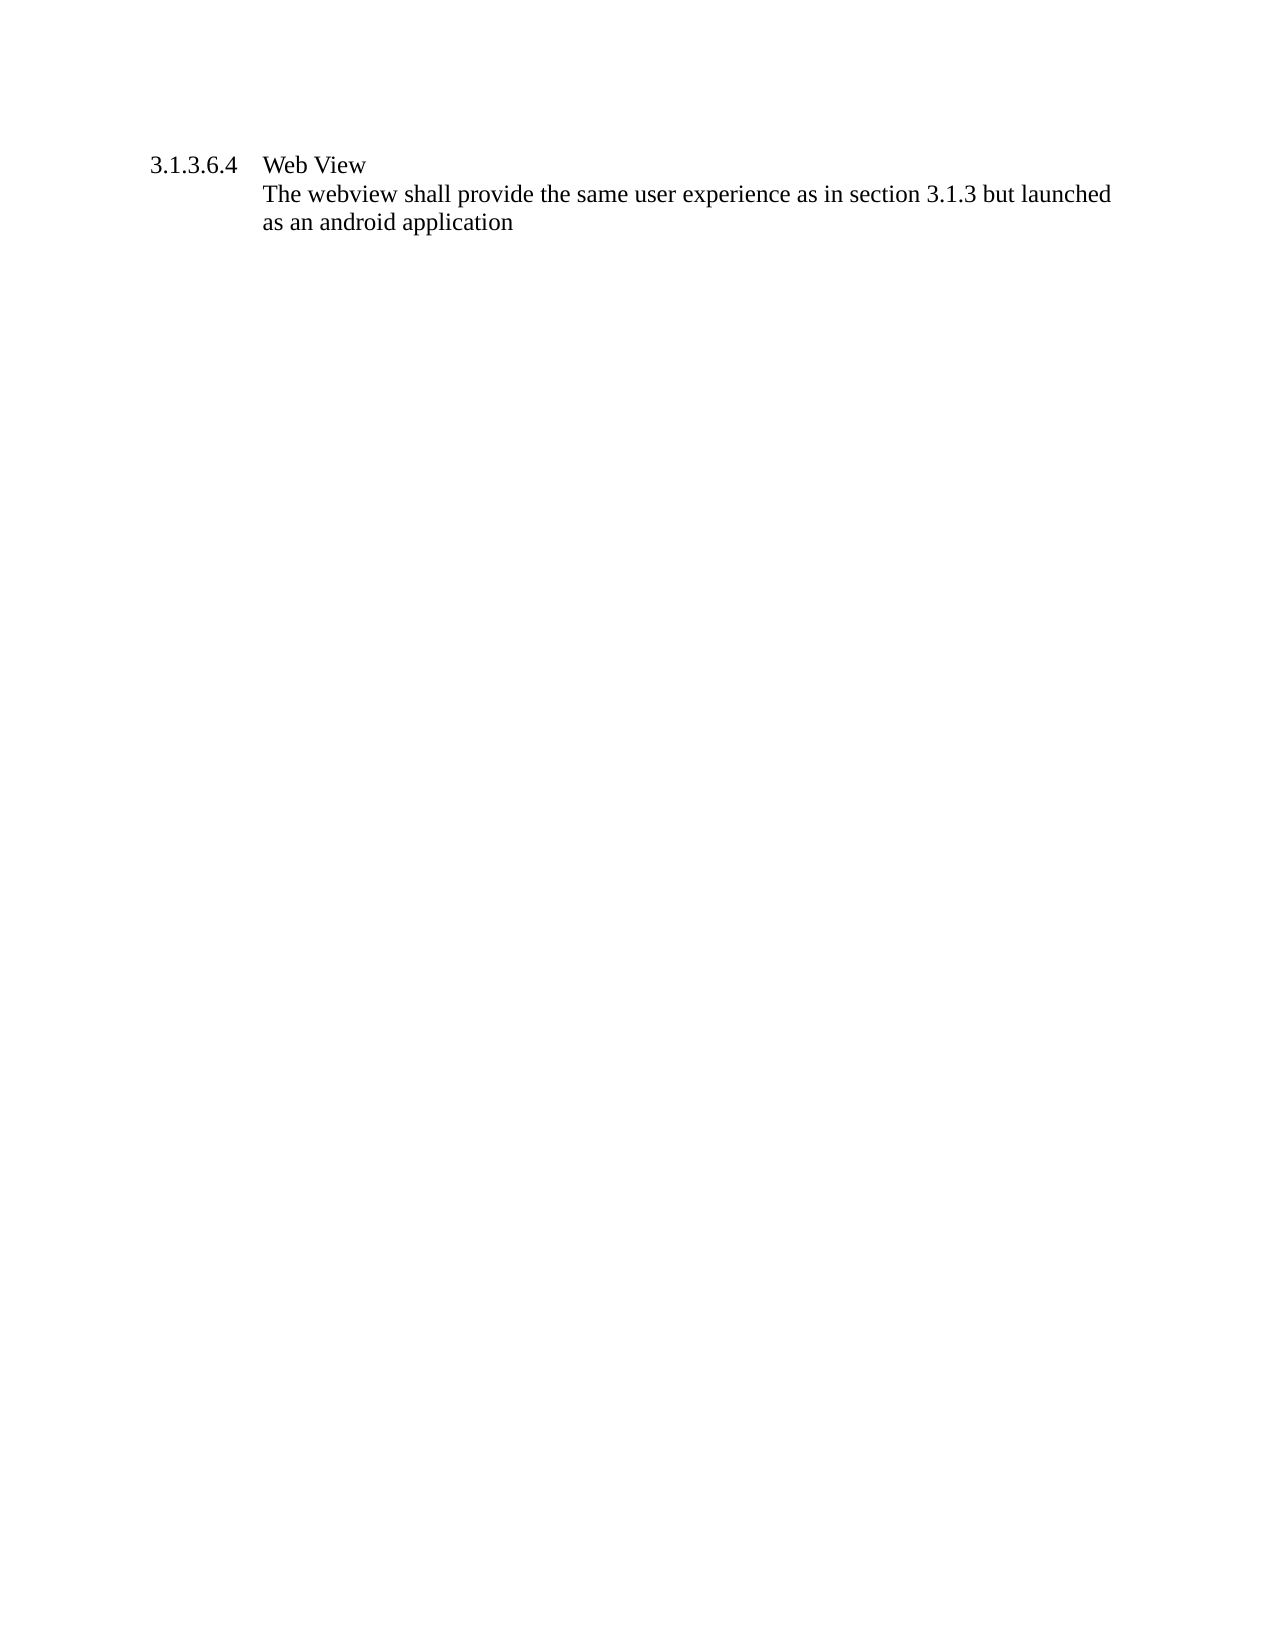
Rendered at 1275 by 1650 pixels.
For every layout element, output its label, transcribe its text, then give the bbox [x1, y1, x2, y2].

list Web View The webview shall provide the same user experience as in section 3.1.3 but launched as an android application [150, 150, 1125, 236]
